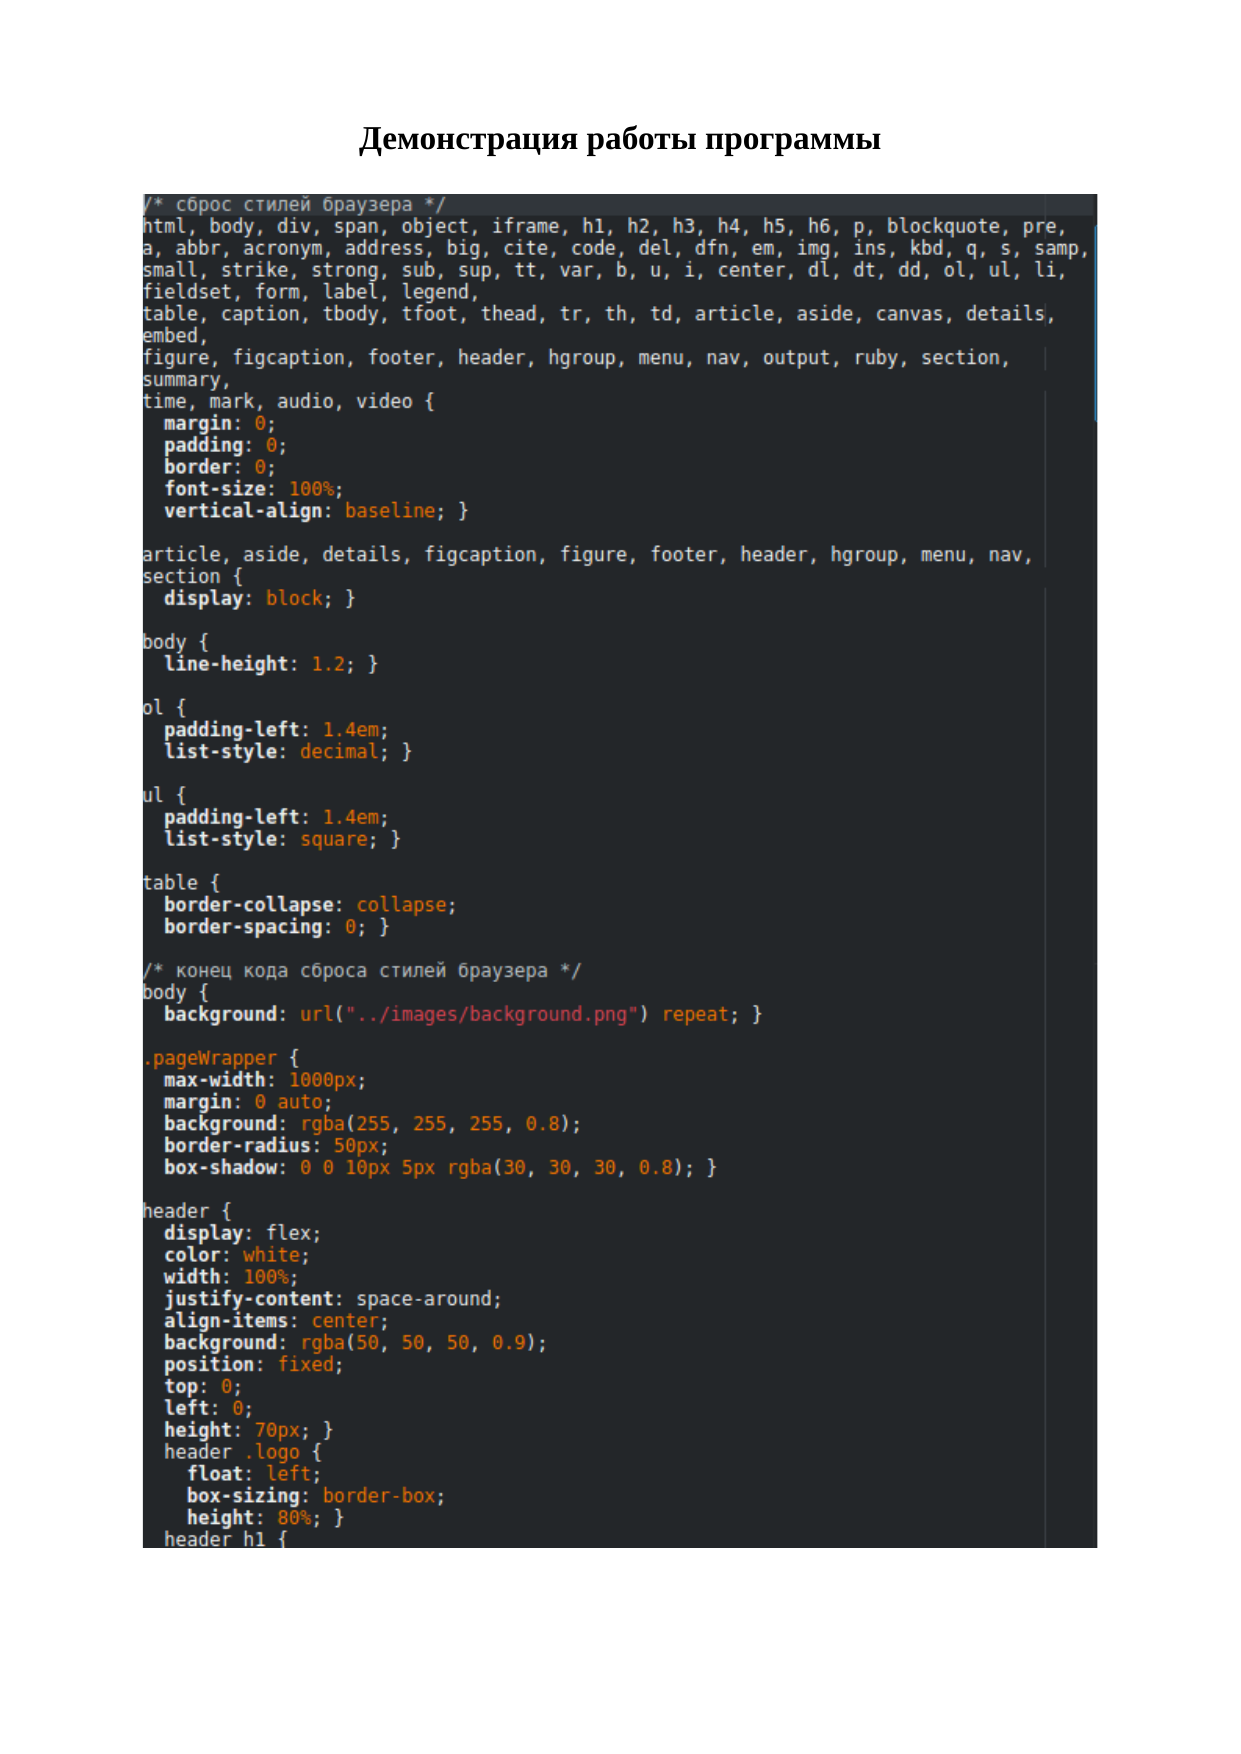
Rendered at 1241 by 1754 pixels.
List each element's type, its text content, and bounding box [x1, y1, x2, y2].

text Демонстрация работы программы [118, 118, 1122, 156]
picture [142, 194, 1098, 1548]
